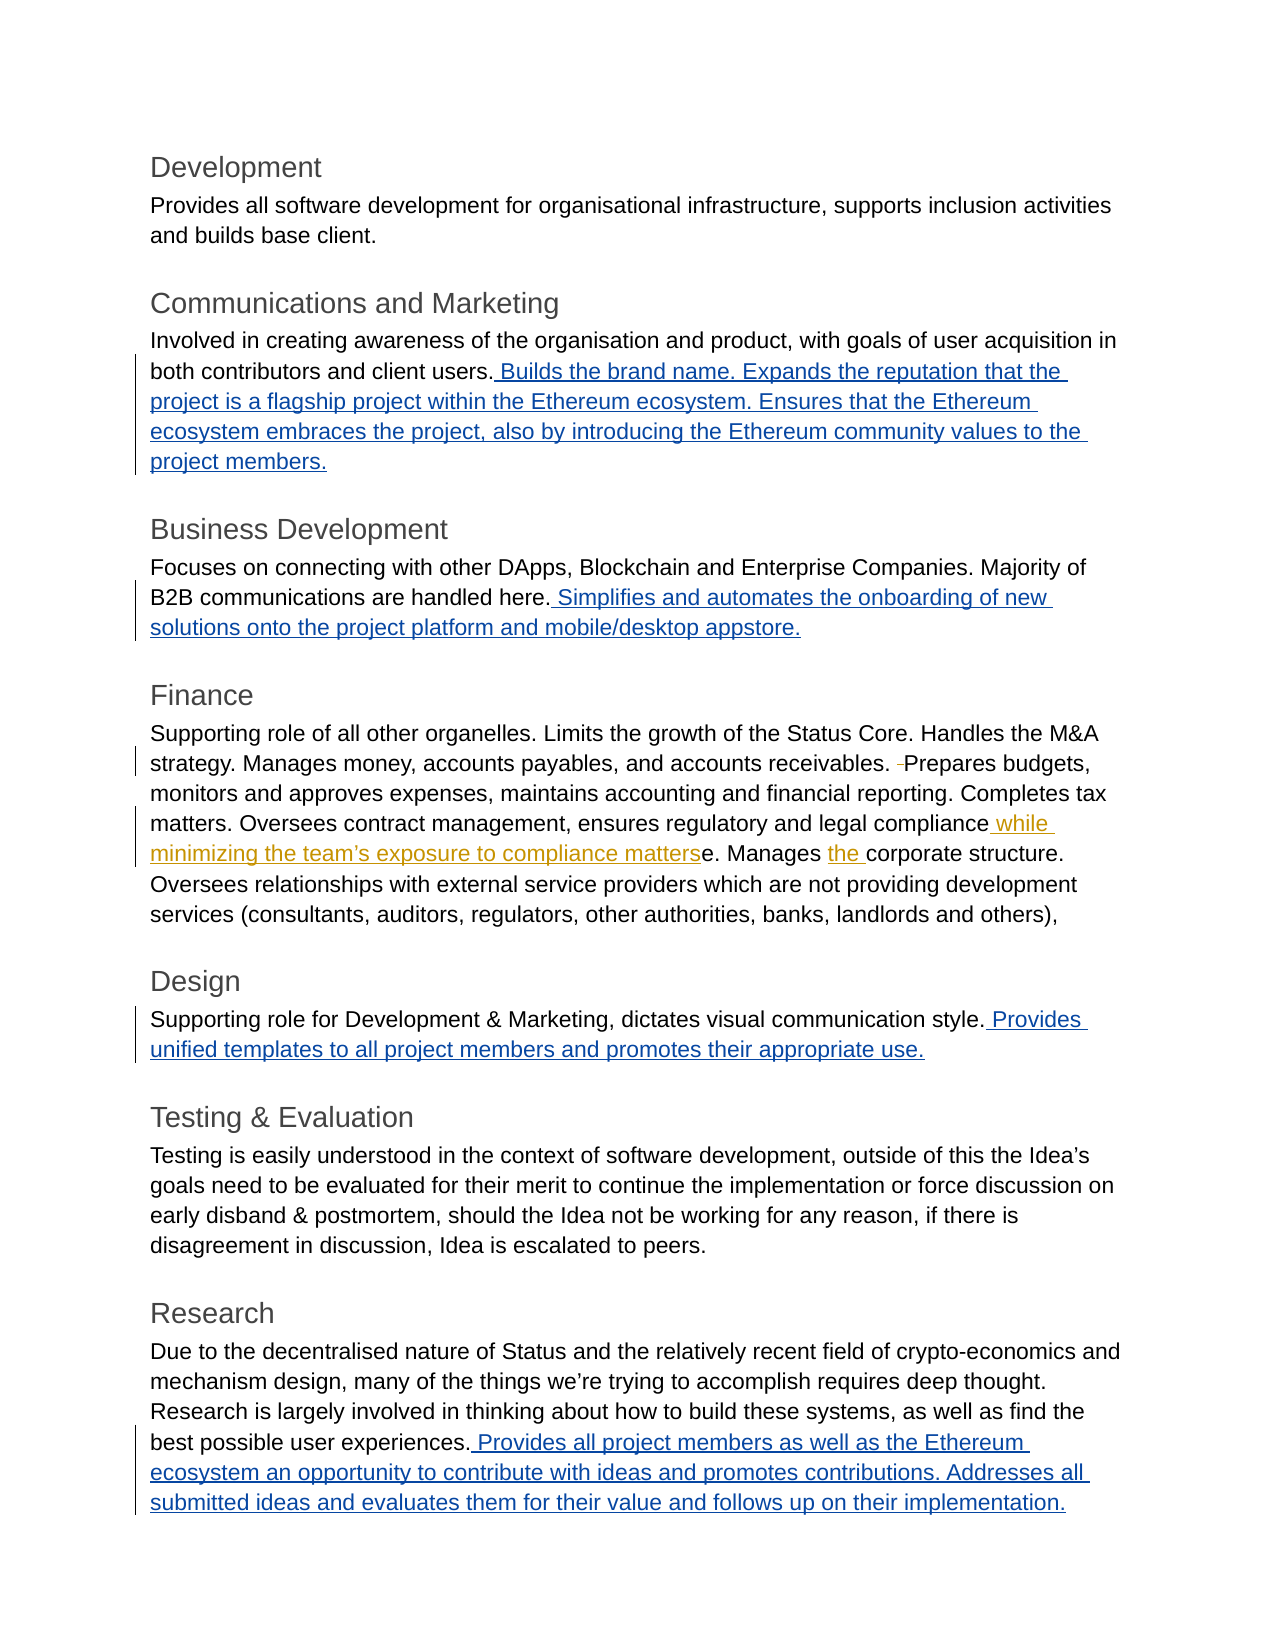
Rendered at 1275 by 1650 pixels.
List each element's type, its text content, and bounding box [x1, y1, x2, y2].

text Involved in creating awareness of the organisation and product, with goals of user acquisition in both contributors and client users. Builds the brand name. Expands the reputation that the project is a flagship project within the Ethereum ecosystem. Ensures that the Ethereum ecosystem embraces the project, also by introducing the Ethereum community values to the project members. [150, 327, 1125, 475]
text Supporting role of all other organelles. Limits the growth of the Status Core. Handles the M&A strategy. Manages money, accounts payables, and accounts receivables. Prepares budgets, monitors and approves expenses, maintains accounting and financial reporting. Completes tax matters. Oversees contract management, ensures regulatory and legal compliance while minimizing the team’s exposure to compliance matterse. Manages the corporate structure. Oversees relationships with external service providers which are not providing development services (consultants, auditors, regulators, other authorities, banks, landlords and others), [150, 719, 1125, 927]
subtitle Business Development [150, 512, 1125, 545]
subtitle Communications and Marketing [150, 286, 1125, 319]
text Provides all software development for organisational infrastructure, supports inclusion activities and builds base client. [150, 192, 1125, 248]
text Testing is easily understood in the context of software development, outside of this the Idea’s goals need to be evaluated for their merit to continue the implementation or force discussion on early disband & postmortem, should the Idea not be working for any reason, if there is disagreement in discussion, Idea is escalated to peers. [150, 1142, 1125, 1259]
subtitle Testing & Evaluation [150, 1100, 1125, 1133]
subtitle Design [150, 964, 1125, 998]
subtitle Research [150, 1296, 1125, 1329]
text Supporting role for Development & Marketing, dictates visual communication style. Provides unified templates to all project members and promotes their appropriate use. [150, 1006, 1125, 1063]
subtitle Development [150, 150, 1125, 183]
text Focuses on connecting with other DApps, Blockchain and Enterprise Companies. Majority of B2B communications are handled here. Simplifies and automates the onboarding of new solutions onto the project platform and mobile/desktop appstore. [150, 554, 1125, 641]
subtitle Finance [150, 678, 1125, 711]
text Due to the decentralised nature of Status and the relatively recent field of crypto-economics and mechanism design, many of the things we’re trying to accomplish requires deep thought. Research is largely involved in thinking about how to build these systems, as well as find the best possible user experiences. Provides all project members as well as the Ethereum ecosystem an opportunity to contribute with ideas and promotes contributions. Addresses all submitted ideas and evaluates them for their value and follows up on their implementation. [150, 1338, 1125, 1515]
